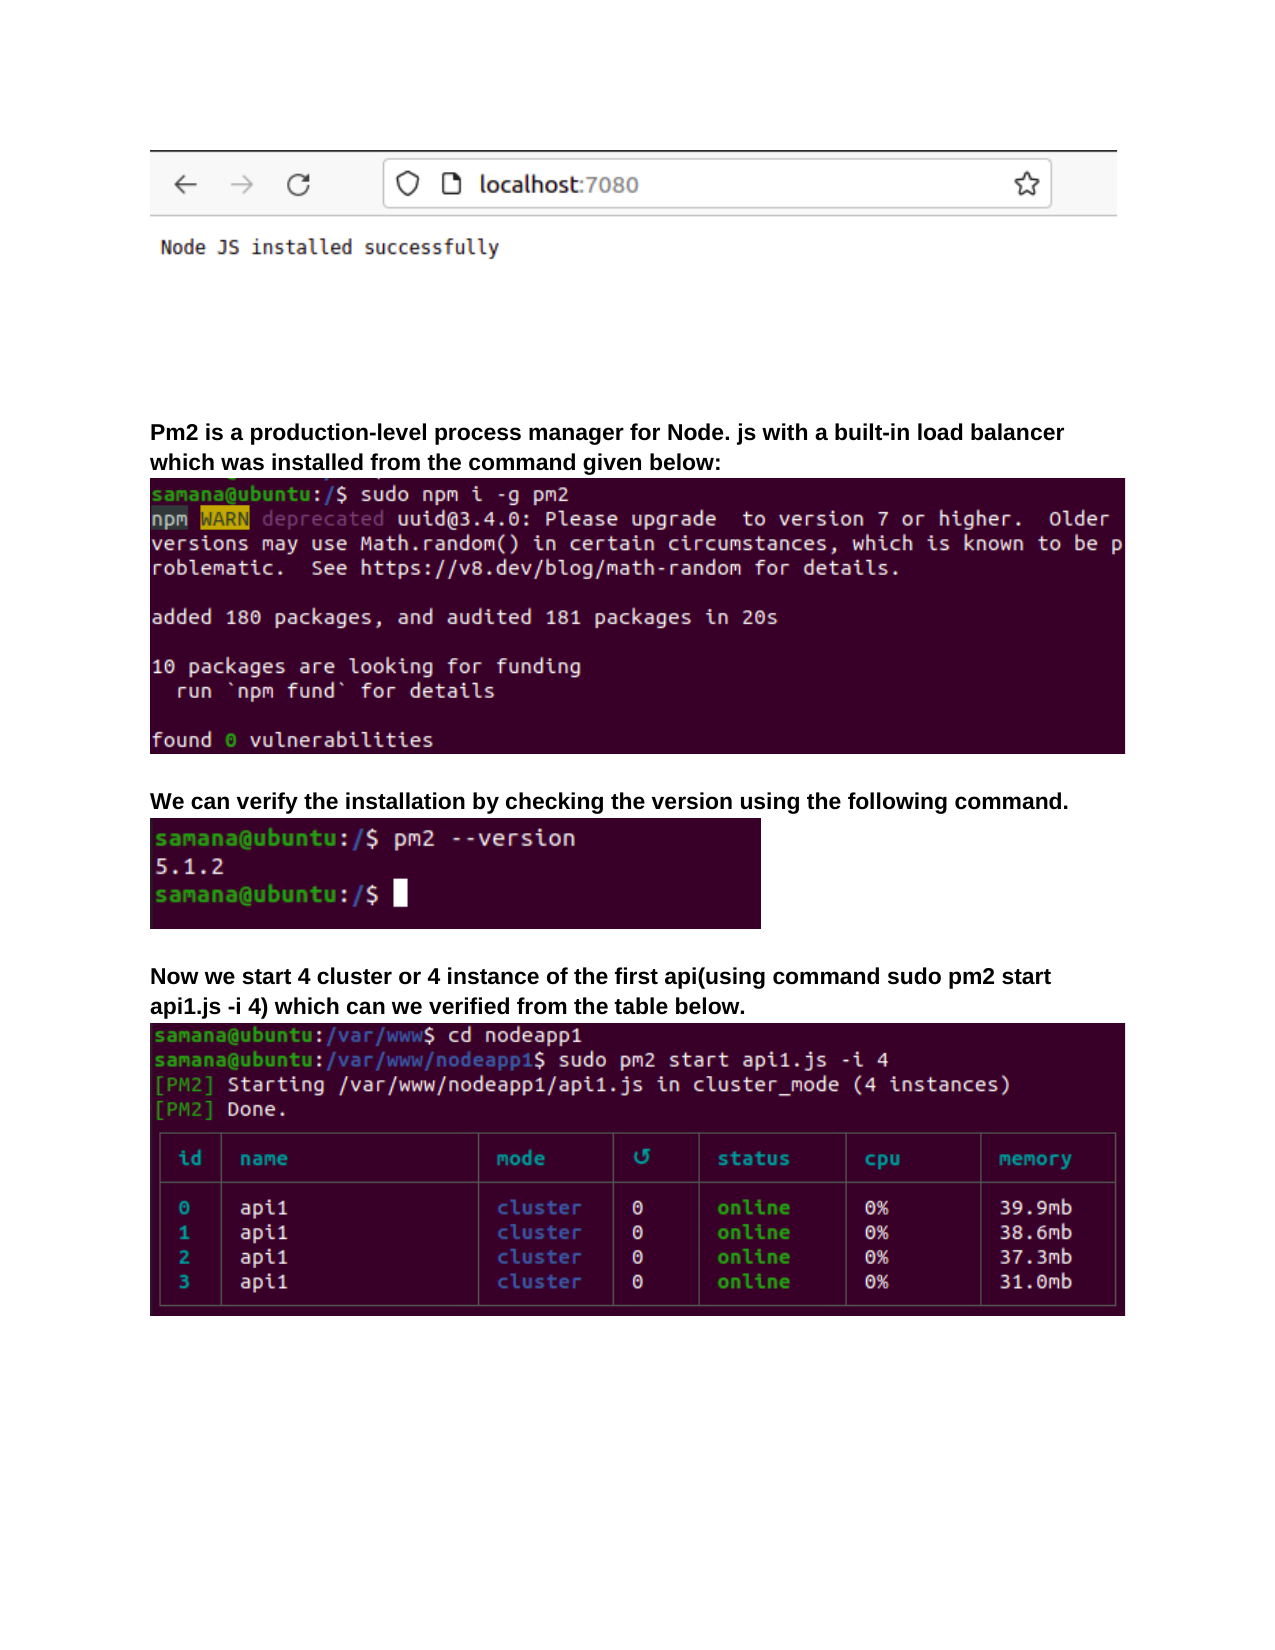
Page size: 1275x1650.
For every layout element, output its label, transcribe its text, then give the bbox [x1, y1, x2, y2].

picture [150, 478, 1125, 754]
picture [150, 818, 761, 929]
text We can verify the installation by checking the version using the following command. [150, 788, 1125, 814]
text Pm2 is a production-level process manager for Node. js with a built-in load balancer [150, 418, 1125, 445]
text which was installed from the command given below: [150, 449, 1125, 475]
picture [150, 1023, 1125, 1316]
picture [150, 150, 1118, 385]
text Now we start 4 cluster or 4 instance of the first api(using command sudo pm2 start api1.js -i 4) which can we verified from the table below. [150, 963, 1125, 1020]
